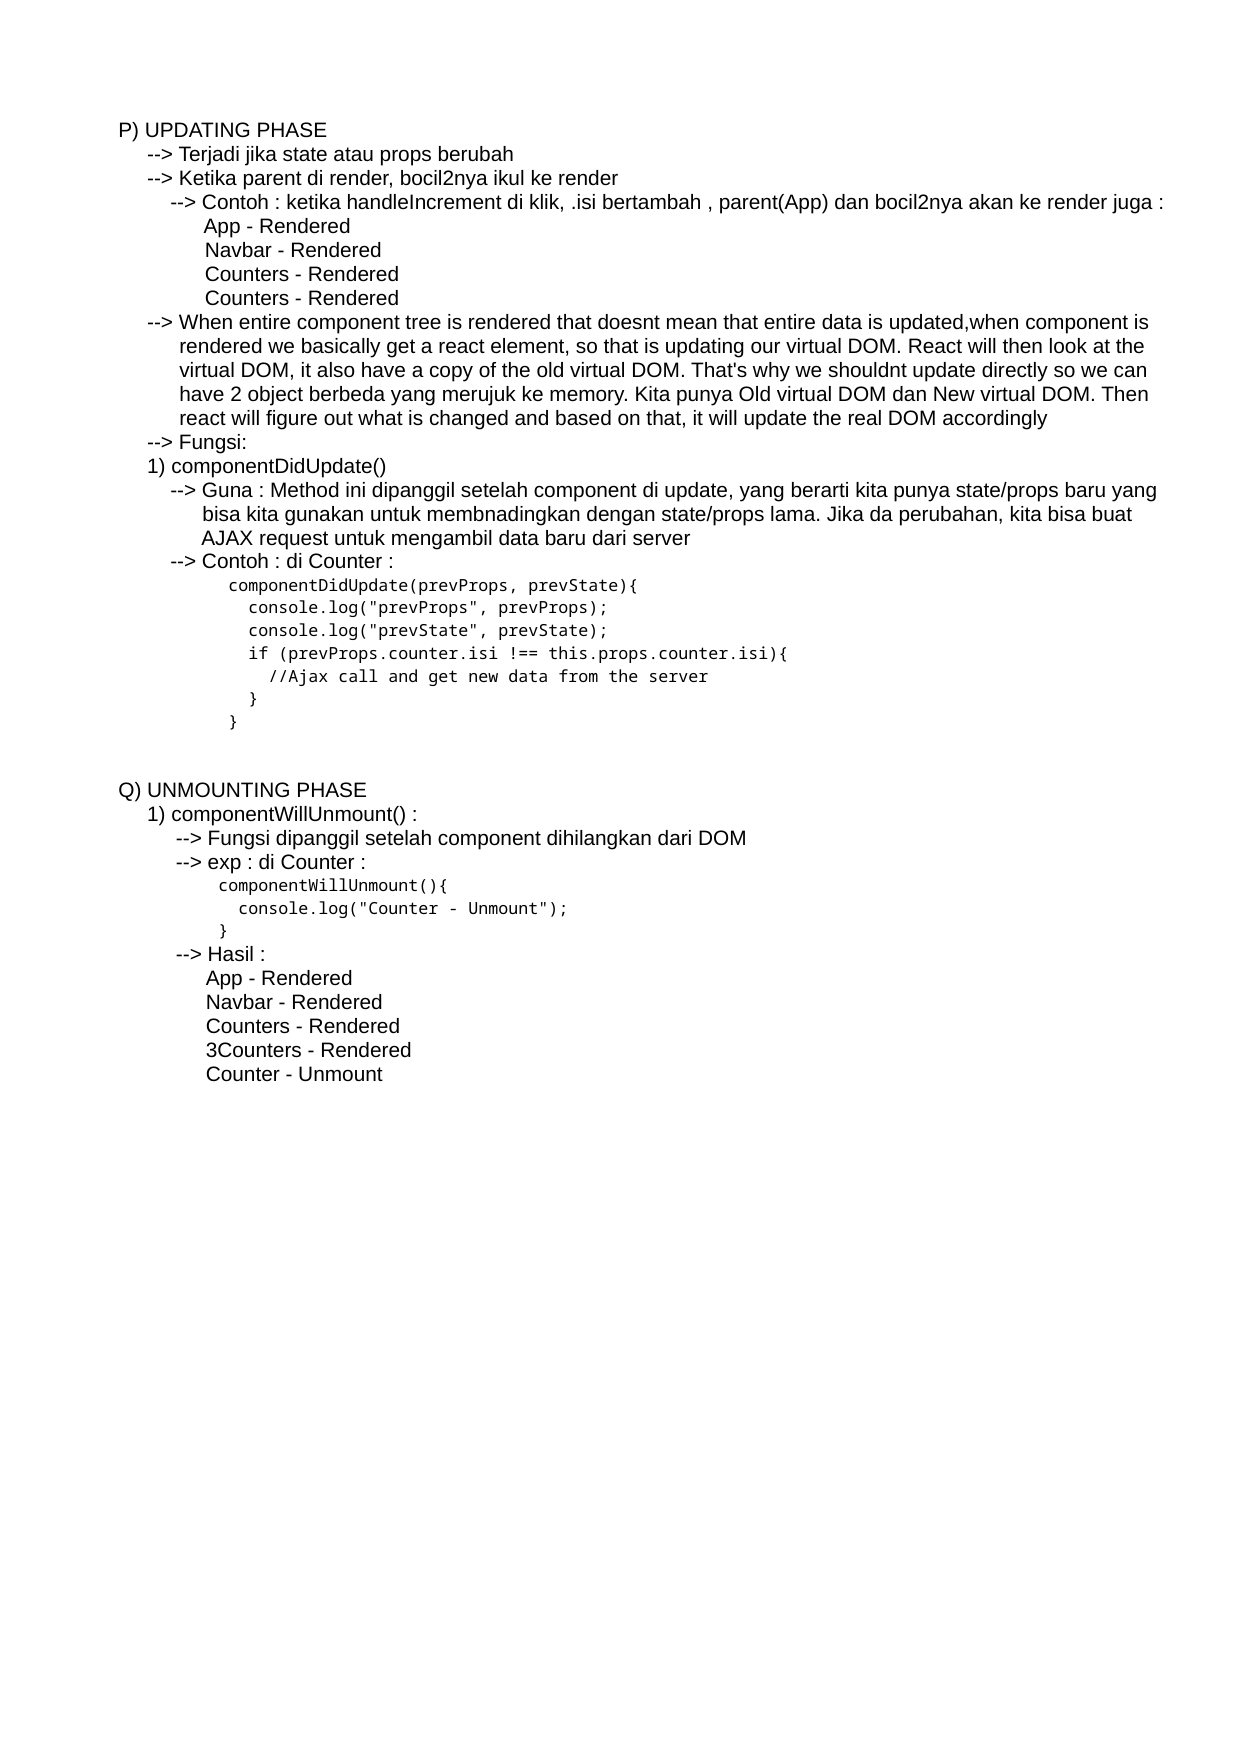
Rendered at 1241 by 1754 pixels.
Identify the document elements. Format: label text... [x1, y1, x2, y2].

text --> Ketika parent di render, bocil2nya ikul ke render [118, 166, 1168, 190]
text Counters - Rendered [118, 286, 1168, 310]
text Counters - Rendered [118, 1013, 1168, 1037]
text } [118, 687, 1168, 709]
text componentDidUpdate(prevProps, prevState){ [118, 573, 1168, 596]
text --> Guna : Method ini dipanggil setelah component di update, yang berarti kita punya state/props baru yang bisa kita gunakan untuk membnadingkan dengan state/props lama. Jika da perubahan, kita bisa buat AJAX request untuk mengambil data baru dari server [118, 477, 1168, 549]
text 1) componentDidUpdate() [118, 453, 1168, 477]
text --> Terjadi jika state atau props berubah [118, 142, 1168, 166]
text console.log("prevState", prevState); [118, 619, 1168, 641]
text --> Hasil : [118, 942, 1168, 966]
text --> When entire component tree is rendered that doesnt mean that entire data is updated,when component is rendered we basically get a react element, so that is updating our virtual DOM. React will then look at the virtual DOM, it also have a copy of the old virtual DOM. That's why we shouldnt update directly so we can have 2 object berbeda yang merujuk ke memory. Kita punya Old virtual DOM dan New virtual DOM. Then react will figure out what is changed and based on that, it will update the real DOM accordingly [118, 310, 1168, 429]
text Counters - Rendered [118, 262, 1168, 286]
text --> exp : di Counter : [118, 849, 1168, 873]
text 3Counters - Rendered [118, 1037, 1168, 1061]
text } [118, 919, 1168, 942]
text P) UPDATING PHASE [118, 118, 1168, 142]
text console.log("Counter - Unmount"); [118, 896, 1168, 919]
text Q) UNMOUNTING PHASE [118, 778, 1168, 802]
text Counter - Unmount [118, 1061, 1168, 1085]
text Navbar - Rendered [118, 238, 1168, 262]
text } [118, 709, 1168, 732]
text if (prevProps.counter.isi !== this.props.counter.isi){ [118, 641, 1168, 664]
text App - Rendered [118, 214, 1168, 238]
text --> Contoh : ketika handleIncrement di klik, .isi bertambah , parent(App) dan bocil2nya akan ke render juga : [118, 190, 1168, 214]
text Navbar - Rendered [118, 989, 1168, 1013]
text console.log("prevProps", prevProps); [118, 596, 1168, 619]
text componentWillUnmount(){ [118, 873, 1168, 896]
text --> Fungsi: [118, 429, 1168, 453]
text --> Fungsi dipanggil setelah component dihilangkan dari DOM [118, 826, 1168, 849]
text 1) componentWillUnmount() : [118, 802, 1168, 826]
text //Ajax call and get new data from the server [118, 664, 1168, 687]
text --> Contoh : di Counter : [118, 549, 1168, 573]
text App - Rendered [118, 966, 1168, 989]
